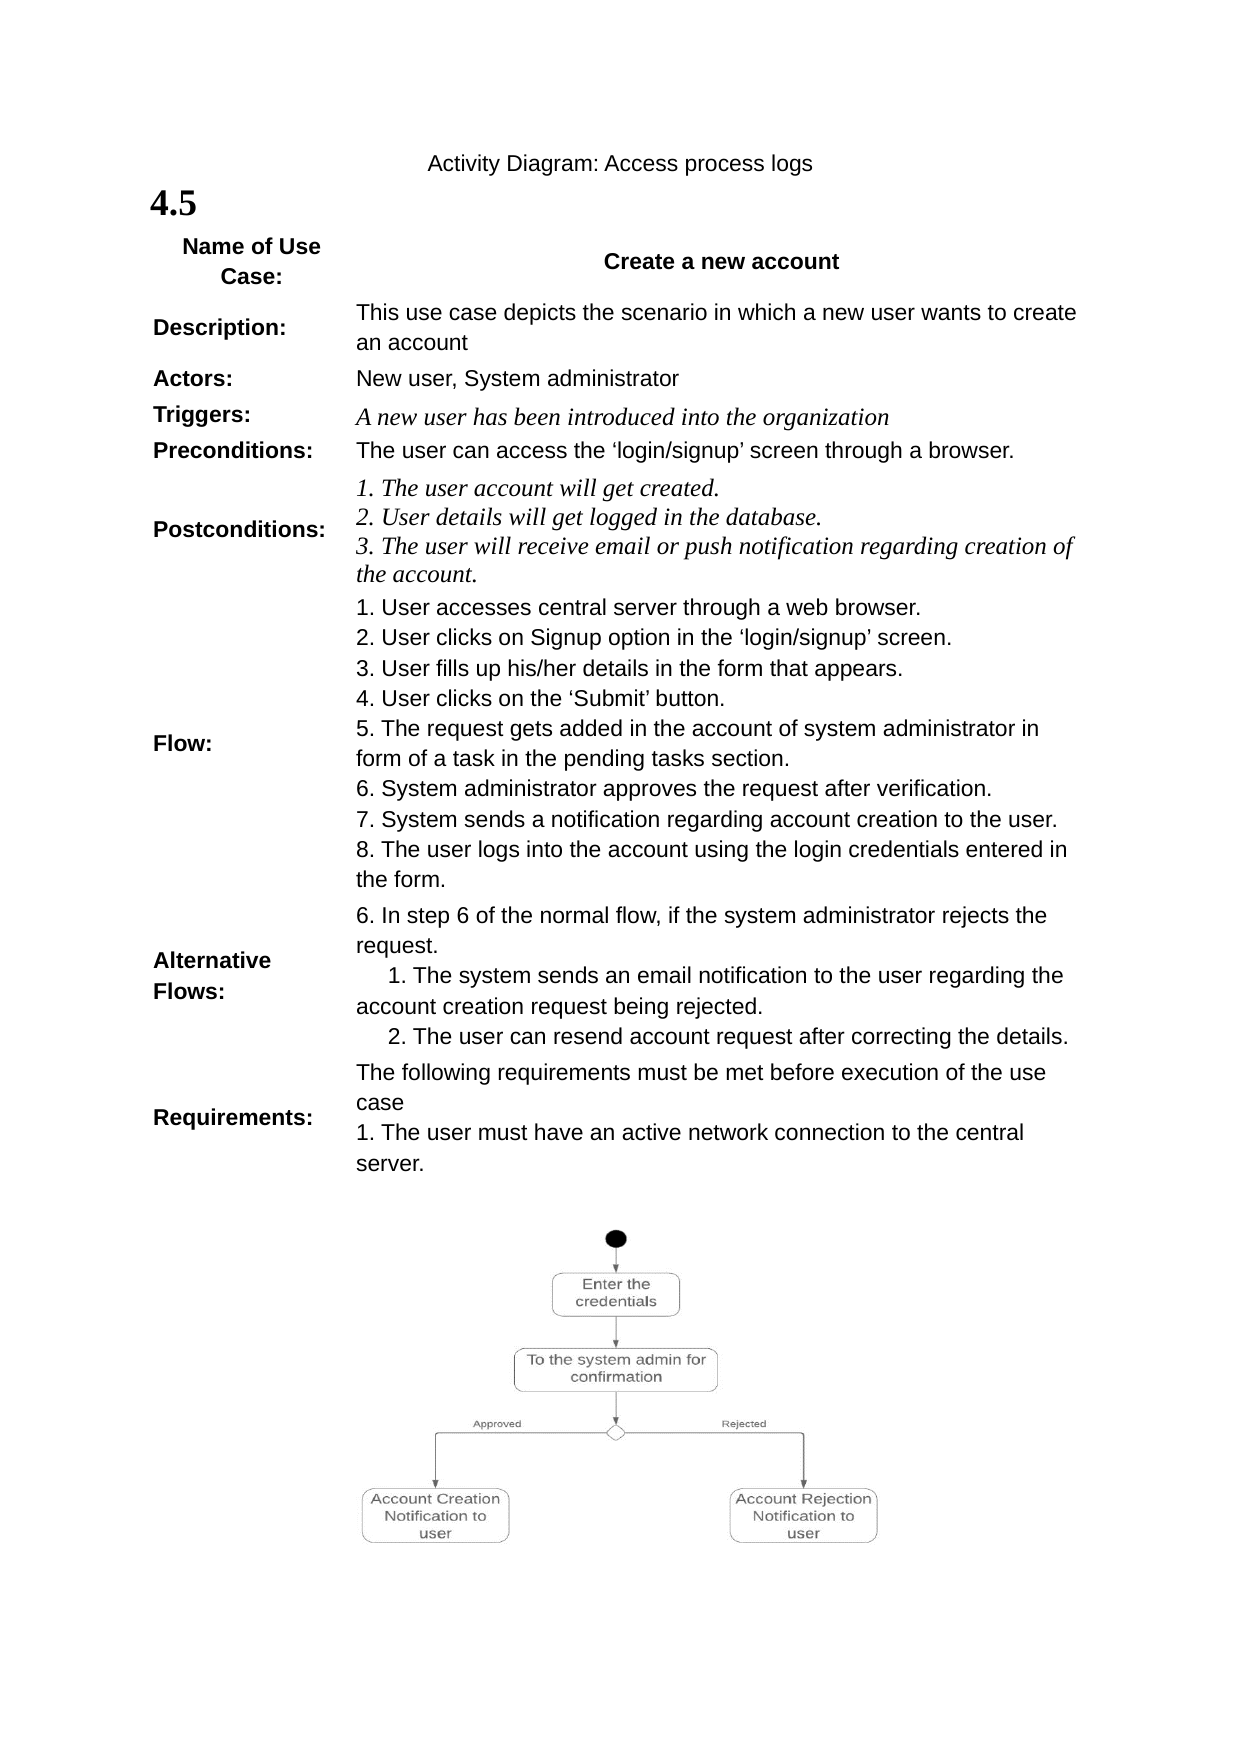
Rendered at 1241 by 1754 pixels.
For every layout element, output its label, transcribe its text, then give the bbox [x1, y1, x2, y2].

table_cell Actors: [150, 362, 353, 398]
table_cell The user can access the ‘login/signup’ screen through a browser. [353, 434, 1090, 470]
table_cell Flow: [150, 591, 353, 899]
text 4.5 [150, 180, 1090, 223]
table_cell 1. User accesses central server through a web browser. 2. User clicks on Signup option in the ‘login/signup’ screen. 3. User fills up his/her details in the form that appears. 4. User clicks on the ‘Submit’ button. 5. The request gets added in the account of system administrator in form of a task in the pending tasks section. 6. System administrator approves the request after verification. 7. System sends a notification regarding account creation to the user. 8. The user logs into the account using the login credentials entered in the form. [353, 591, 1090, 899]
table_cell The following requirements must be met before execution of the use case 1. The user must have an active network connection to the central server. [353, 1056, 1090, 1183]
table_cell This use case depicts the scenario in which a new user wants to create an account [353, 296, 1090, 362]
table_header Name of Use Case: [150, 230, 353, 296]
table_cell Alternative Flows: [150, 899, 353, 1056]
table_cell Description: [150, 296, 353, 362]
table_cell 1. The user account will get created. 2. User details will get logged in the database. 3. The user will receive email or push notification regarding creation of the account. [353, 470, 1090, 591]
table_cell Postconditions: [150, 470, 353, 591]
table_cell Requirements: [150, 1056, 353, 1183]
table_cell Triggers: [150, 398, 353, 434]
table_cell 6. In step 6 of the normal flow, if the system administrator rejects the request. 1. The system sends an email notification to the user regarding the account creation request being rejected. 2. The user can resend account request after correcting the details. [353, 899, 1090, 1056]
table_cell New user, System administrator [353, 362, 1090, 398]
table_header Create a new account [353, 230, 1090, 296]
table_cell Preconditions: [150, 434, 353, 470]
table_cell A new user has been introduced into the organization [353, 398, 1090, 434]
text Activity Diagram: Access process logs [150, 150, 1090, 176]
